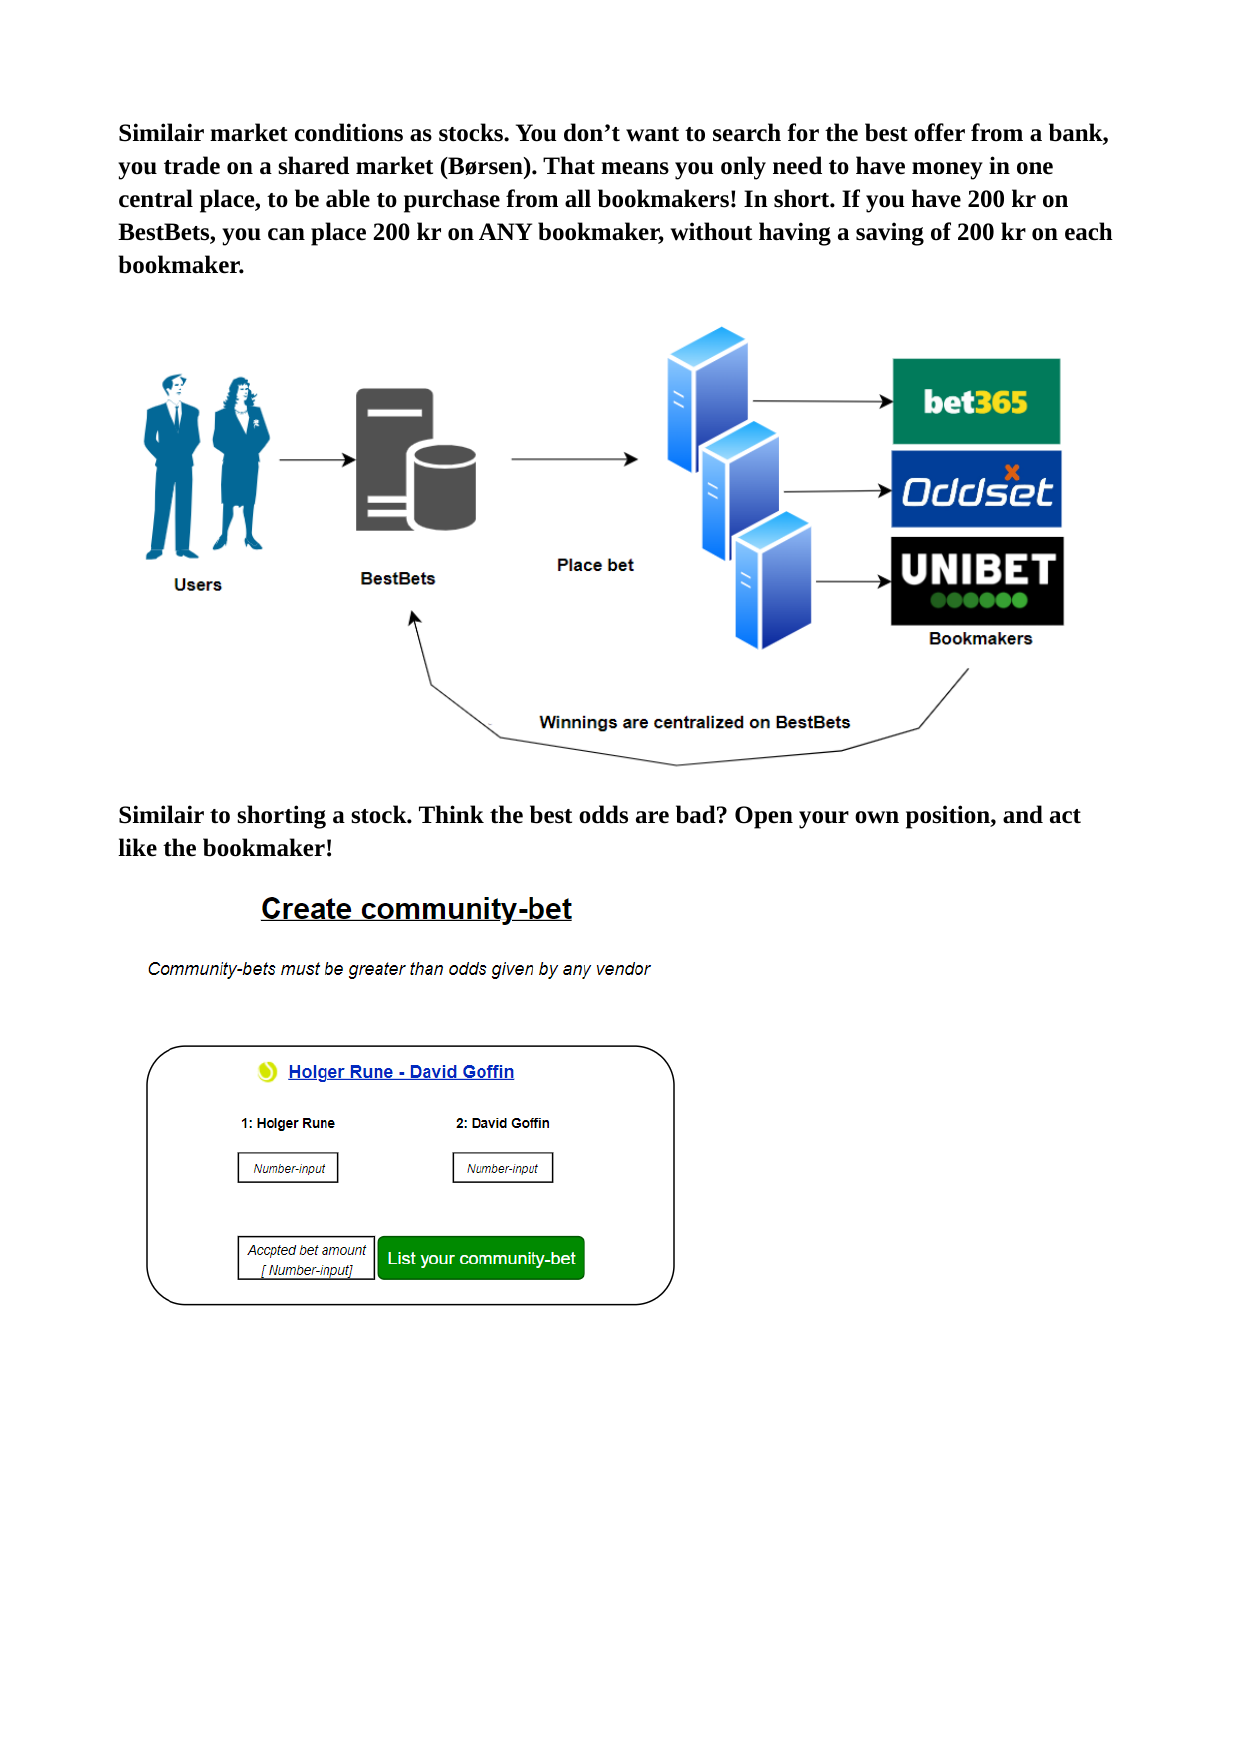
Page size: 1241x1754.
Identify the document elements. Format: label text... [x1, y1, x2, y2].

picture [118, 297, 1078, 782]
picture [118, 880, 688, 1318]
text Similair to shorting a stock. Think the best odds are bad? Open your own position, and act like the bookmaker! [118, 800, 1122, 862]
text Similair market conditions as stocks. You don’t want to search for the best offer from a bank, you trade on a shared market (Børsen). That means you only need to have money in one central place, to be able to purchase from all bookmakers! In short. If you have 200 kr on BestBets, you can place 200 kr on ANY bookmaker, without having a saving of 200 kr on each bookmaker. [118, 118, 1122, 279]
